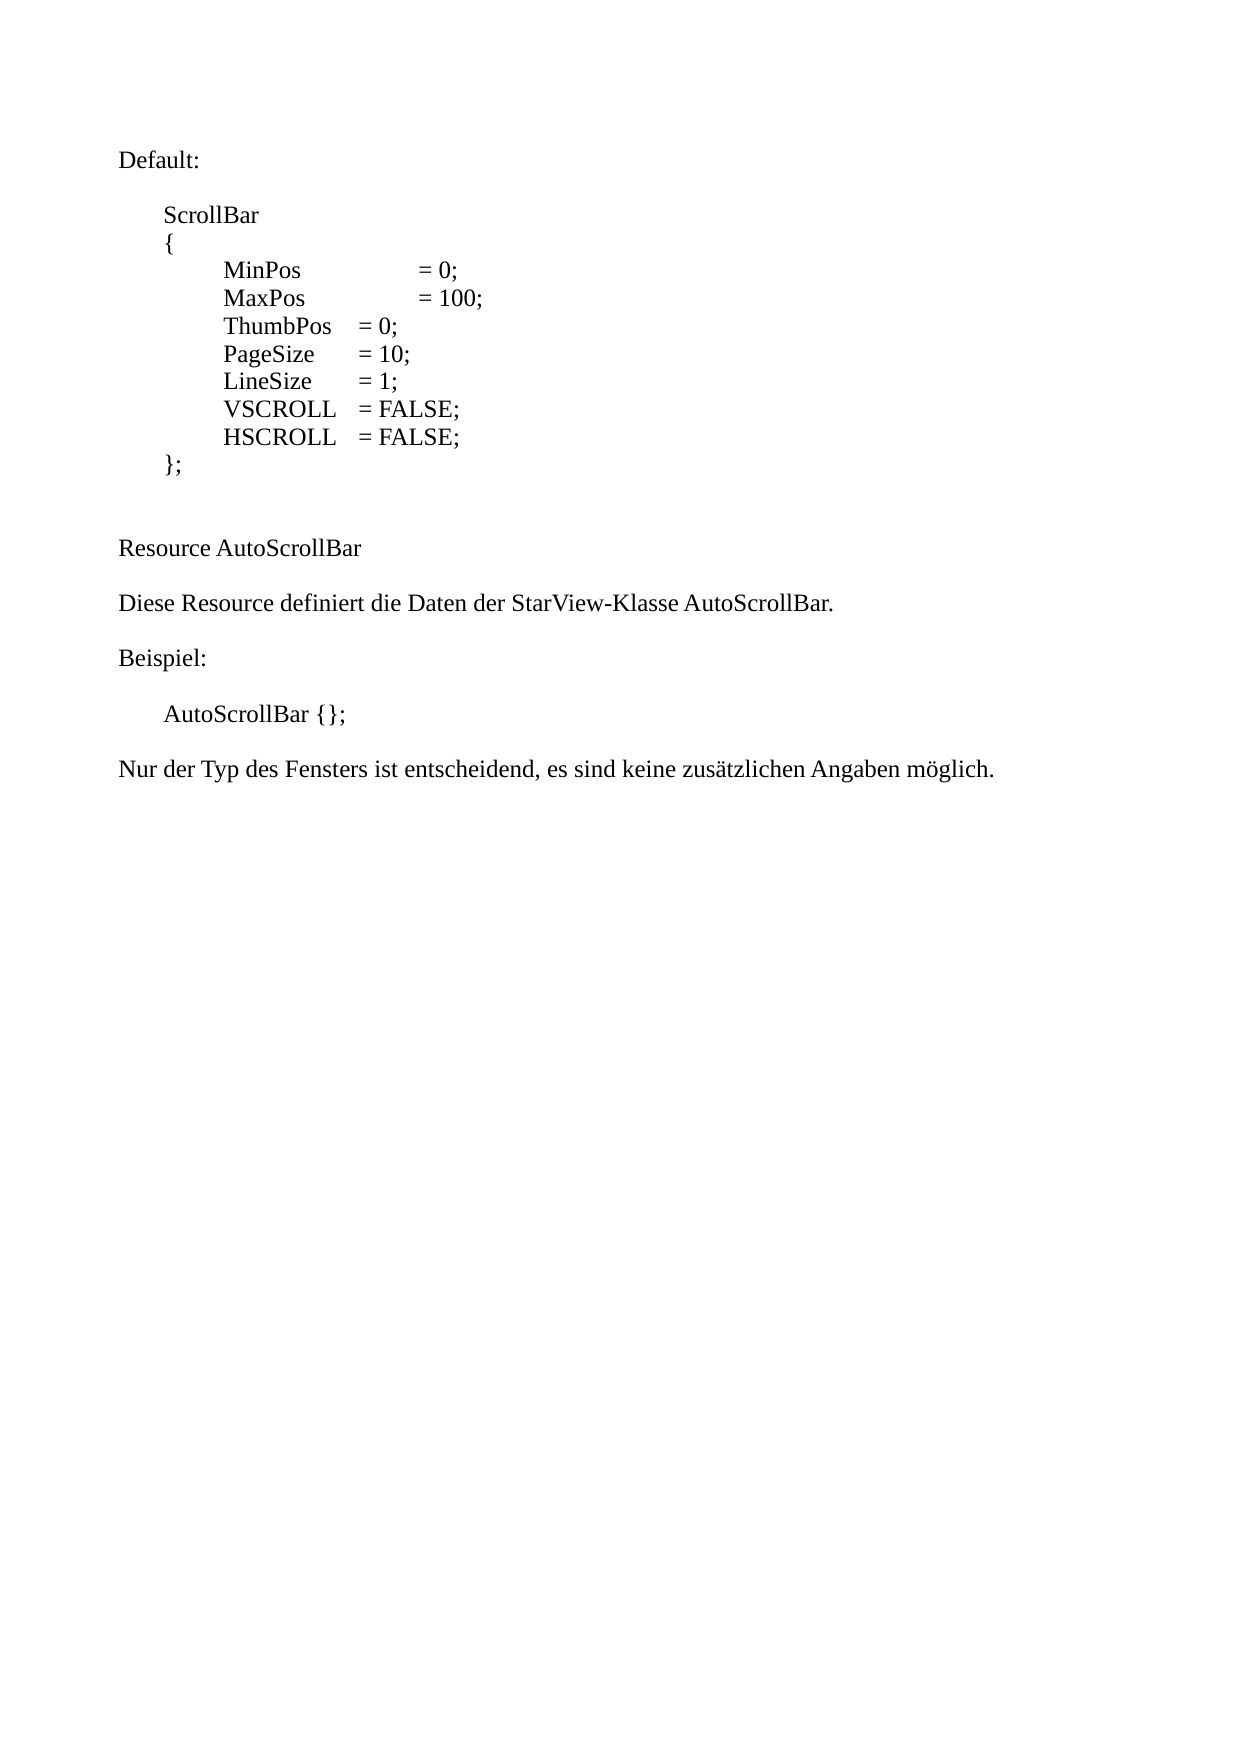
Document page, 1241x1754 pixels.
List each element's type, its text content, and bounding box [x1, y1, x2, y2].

list HSCROLL = FALSE; [118, 423, 1122, 451]
text Resource AutoScrollBar [118, 534, 1122, 561]
list LineSize = 1; [118, 367, 1122, 395]
text Beispiel: [118, 644, 1122, 672]
list { [118, 229, 1122, 257]
list ThumbPos = 0; [118, 312, 1122, 340]
list }; [118, 451, 1122, 478]
list PageSize = 10; [118, 340, 1122, 367]
list AutoScrollBar {}; [118, 700, 1122, 728]
list VSCROLL = FALSE; [118, 395, 1122, 423]
text Diese Resource definiert die Daten der StarView-Klasse AutoScrollBar. [118, 589, 1122, 617]
list ScrollBar [118, 201, 1122, 229]
text Default: [118, 146, 1122, 173]
text Nur der Typ des Fensters ist entscheidend, es sind keine zusätzlichen Angaben möglich. [118, 755, 1122, 783]
list MinPos = 0; [118, 257, 1122, 284]
list MaxPos = 100; [118, 284, 1122, 312]
